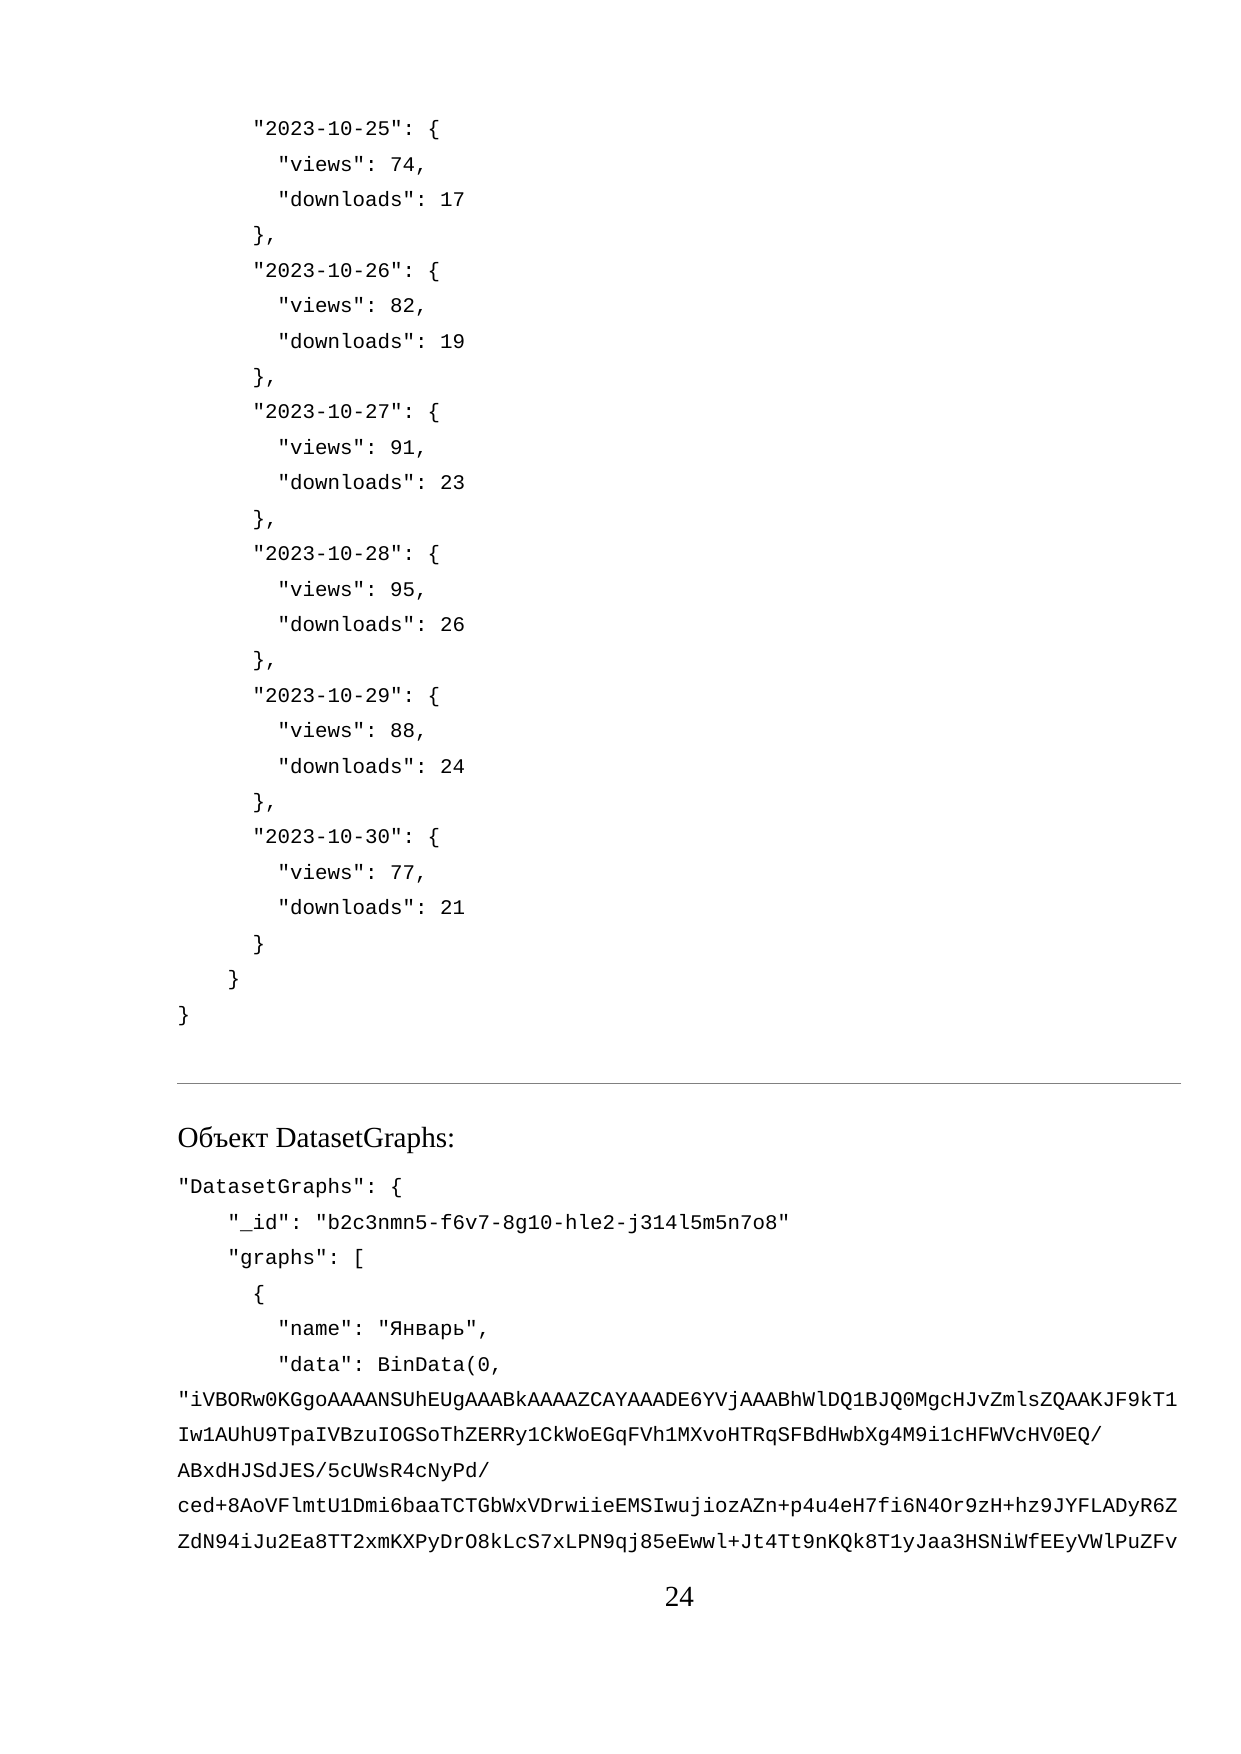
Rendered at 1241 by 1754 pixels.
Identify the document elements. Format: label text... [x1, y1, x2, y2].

text "downloads": 24 [177, 756, 1181, 779]
text }, [177, 508, 1181, 531]
text "downloads": 26 [177, 614, 1181, 638]
text "2023-10-28": { [177, 543, 1181, 567]
text "_id": "b2c3nmn5-f6v7-8g10-hle2-j314l5m5n7o8" [177, 1212, 1181, 1236]
text "views": 74, [177, 153, 1181, 177]
text "2023-10-25": { [177, 118, 1181, 142]
text "downloads": 17 [177, 189, 1181, 213]
text "2023-10-26": { [177, 260, 1181, 283]
text "views": 88, [177, 720, 1181, 744]
text "DatasetGraphs": { [177, 1176, 1181, 1200]
text }, [177, 366, 1181, 390]
text "downloads": 23 [177, 472, 1181, 496]
text "views": 91, [177, 437, 1181, 461]
text "downloads": 21 [177, 897, 1181, 921]
text "2023-10-30": { [177, 826, 1181, 850]
text }, [177, 224, 1181, 248]
text } [177, 1003, 1181, 1027]
text "2023-10-27": { [177, 401, 1181, 425]
text "views": 82, [177, 295, 1181, 319]
text "views": 77, [177, 862, 1181, 886]
text "views": 95, [177, 578, 1181, 602]
text "downloads": 19 [177, 331, 1181, 354]
text "graphs": [ [177, 1247, 1181, 1271]
text }, [177, 649, 1181, 673]
text "name": "Январь", [177, 1318, 1181, 1342]
text }, [177, 791, 1181, 815]
subtitle Объект DatasetGraphs: [177, 1120, 1181, 1153]
text } [177, 933, 1181, 956]
text "data": BinData(0, "iVBORw0KGgoAAAANSUhEUgAAABkAAAAZCAYAAADE6YVjAAABhWlDQ1BJQ0MgcHJvZmlsZQAAKJF9kT1Iw1AUhU9TpaIVBzuIOGSoThZERRy1CkWoEGqFVh1MXvoHTRqSFBdHwbXg4M9i1cHFWVcHV0EQ/ABxdHJSdJES/5cUWsR4cNyPd/ced+8AoVFlmtU1Dmi6baaTCTGbWxVDrwiieEMSIwujiozAZn+p4u4eH7fi6N4Or9zH+hz9JYFLADyR6ZZdN94iJu2Ea8TT2xmKXPyDrO8kLcS7xLPN9qj85eEwwl+Jt4Tt9nKQk8T1yJaa3HSNiWfEEyVWlPuZFv [177, 1353, 1181, 1554]
text "2023-10-29": { [177, 685, 1181, 708]
text } [177, 968, 1181, 992]
text { [177, 1283, 1181, 1306]
